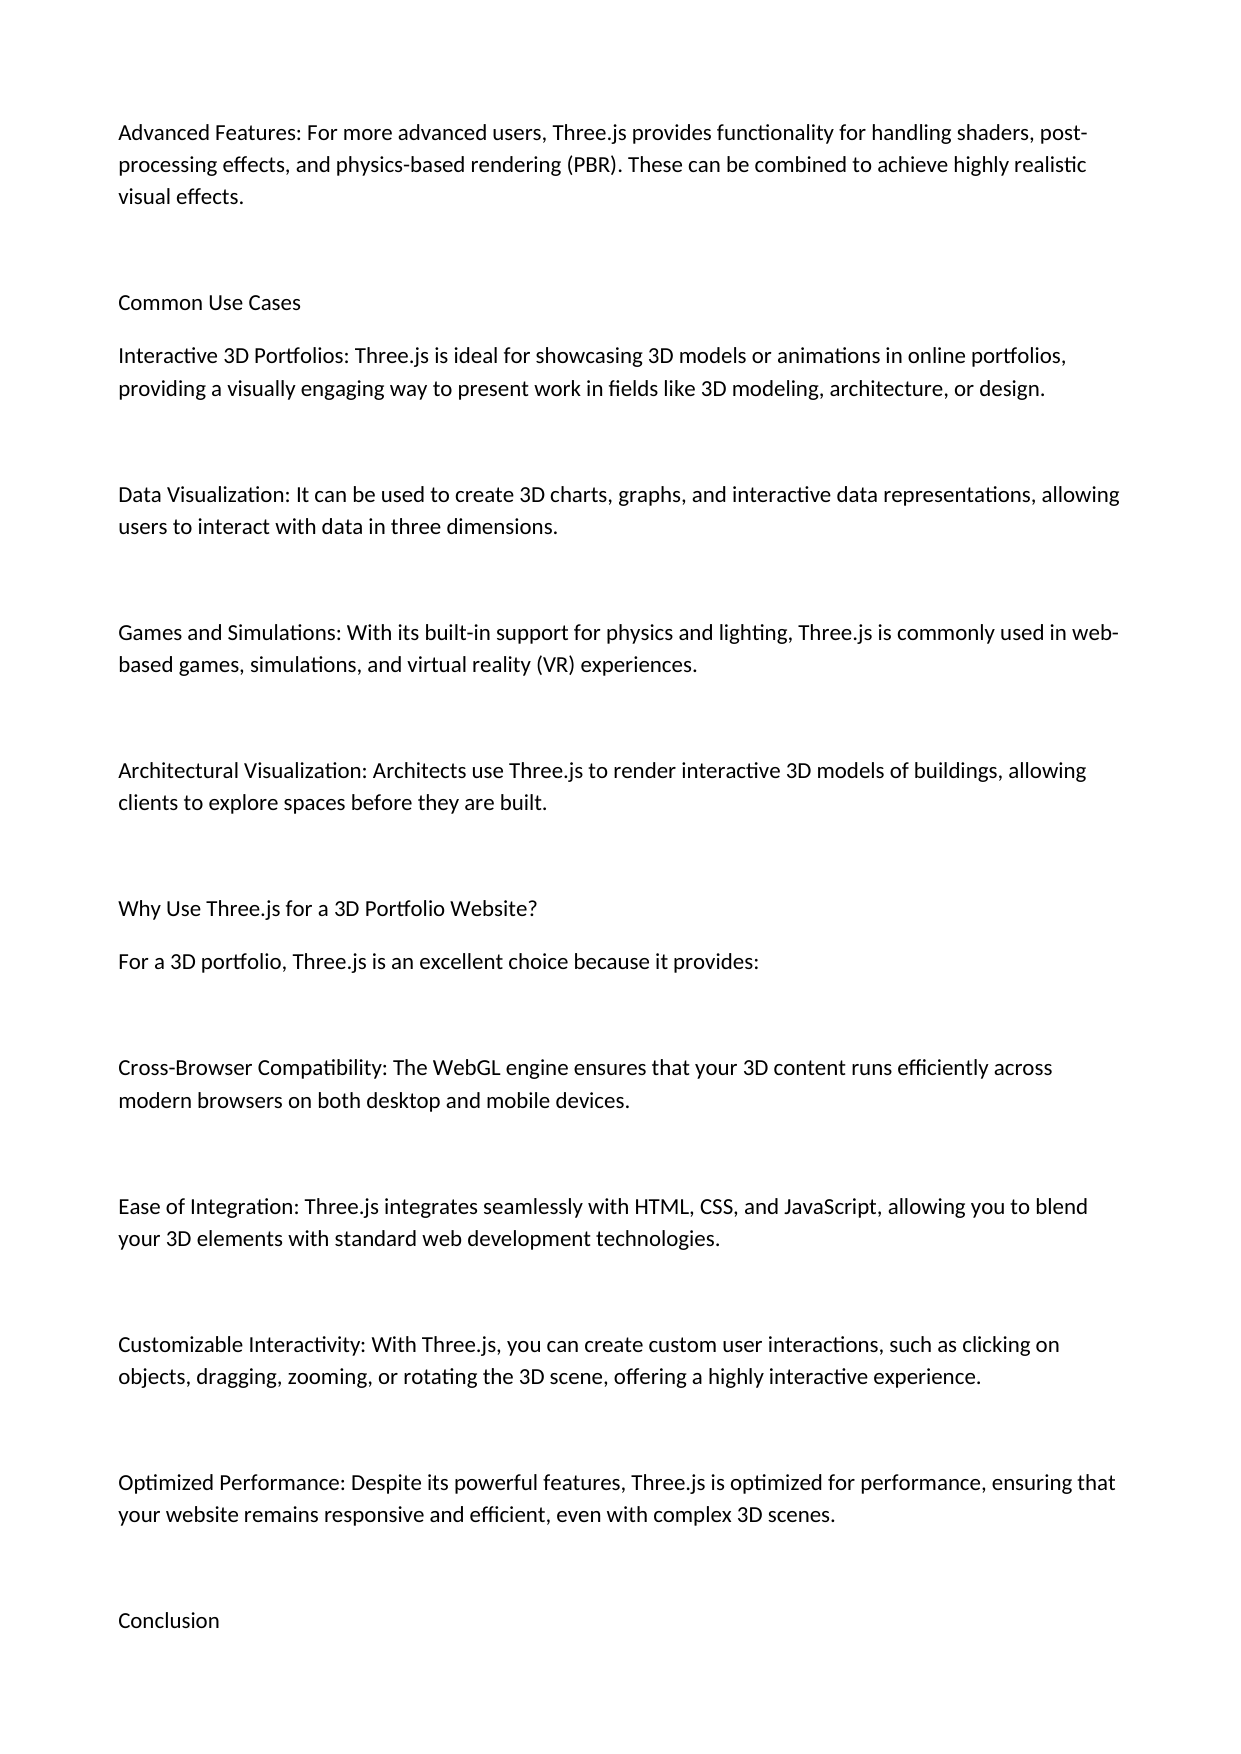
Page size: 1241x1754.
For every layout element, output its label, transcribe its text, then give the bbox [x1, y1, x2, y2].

text Conclusion [118, 1606, 1122, 1634]
text Interactive 3D Portfolios: Three.js is ideal for showcasing 3D models or animations in online portfolios, providing a visually engaging way to present work in fields like 3D modeling, architecture, or design. [118, 342, 1122, 402]
text Common Use Cases [118, 288, 1122, 317]
text Optimized Performance: Despite its powerful features, Three.js is optimized for performance, ensuring that your website remains responsive and efficient, even with complex 3D scenes. [118, 1468, 1122, 1528]
text Ease of Integration: Three.js integrates seamlessly with HTML, CSS, and JavaScript, allowing you to blend your 3D elements with standard web development technologies. [118, 1192, 1122, 1252]
text Data Visualization: It can be used to create 3D charts, graphs, and interactive data representations, allowing users to interact with data in three dimensions. [118, 480, 1122, 540]
text Games and Simulations: With its built-in support for physics and lighting, Three.js is commonly used in web-based games, simulations, and virtual reality (VR) experiences. [118, 618, 1122, 678]
text Architectural Visualization: Architects use Three.js to render interactive 3D models of buildings, allowing clients to explore spaces before they are built. [118, 756, 1122, 816]
text Advanced Features: For more advanced users, Three.js provides functionality for handling shaders, post-processing effects, and physics-based rendering (PBR). These can be combined to achieve highly realistic visual effects. [118, 118, 1122, 211]
text For a 3D portfolio, Three.js is an excellent choice because it provides: [118, 947, 1122, 976]
text Customizable Interactivity: With Three.js, you can create custom user interactions, such as clicking on objects, dragging, zooming, or rotating the 3D scene, offering a highly interactive experience. [118, 1330, 1122, 1390]
text Cross-Browser Compatibility: The WebGL engine ensures that your 3D content runs efficiently across modern browsers on both desktop and mobile devices. [118, 1053, 1122, 1114]
text Why Use Three.js for a 3D Portfolio Website? [118, 894, 1122, 922]
